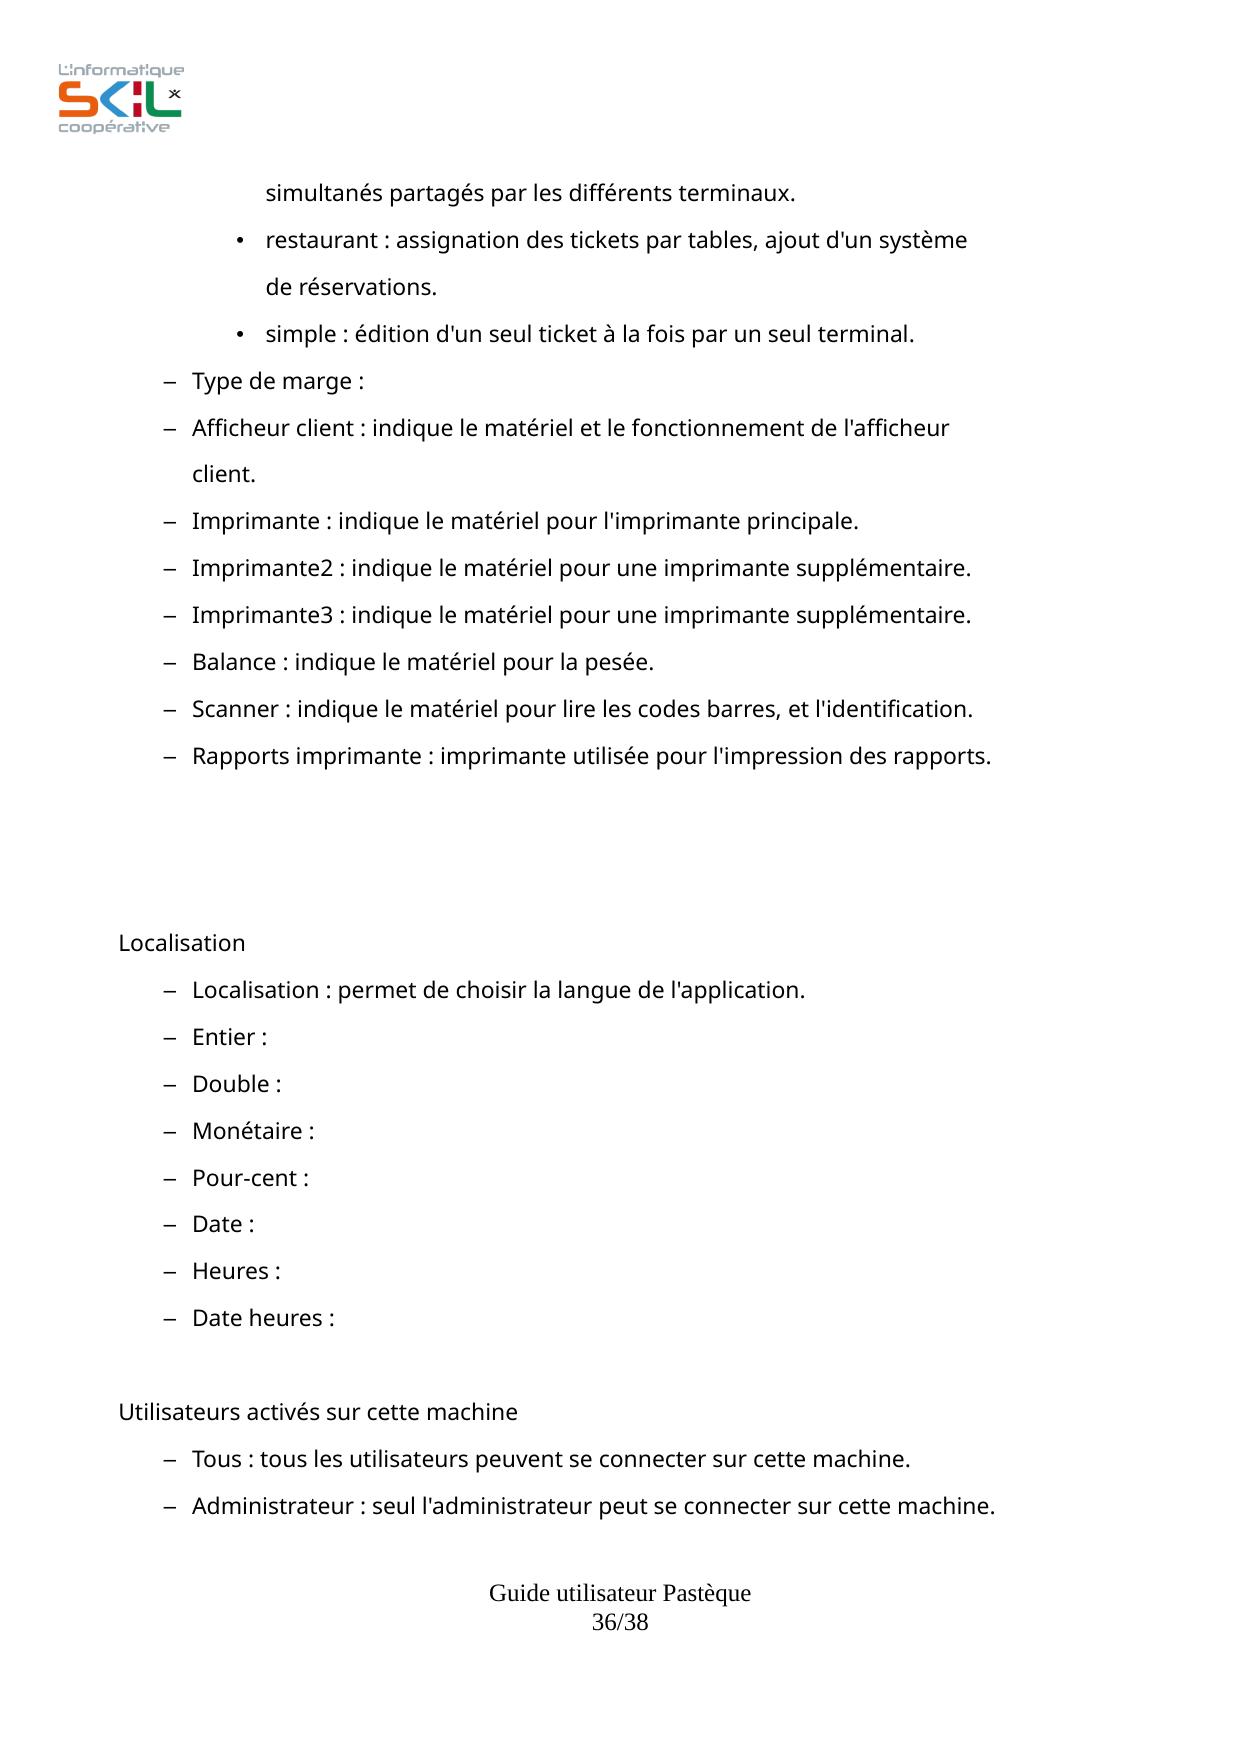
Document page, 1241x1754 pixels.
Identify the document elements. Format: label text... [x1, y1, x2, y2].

list simple : édition d'un seul ticket à la fois par un seul terminal. [236, 318, 998, 349]
list Administrateur : seul l'administrateur peut se connecter sur cette machine. [162, 1489, 998, 1521]
list Heures : [162, 1255, 998, 1286]
list simultanés partagés par les différents terminaux. [236, 177, 998, 208]
list Tous : tous les utilisateurs peuvent se connecter sur cette machine. [162, 1443, 998, 1474]
list Utilisateurs activés sur cette machine [118, 1396, 998, 1427]
list Type de marge : [162, 364, 998, 396]
list Afficheur client : indique le matériel et le fonctionnement de l'afficheur client. [162, 411, 998, 489]
list Entier : [162, 1021, 998, 1052]
list Date : [162, 1208, 998, 1239]
list Imprimante2 : indique le matériel pour une imprimante supplémentaire. [162, 552, 998, 583]
list Rapports imprimante : imprimante utilisée pour l'impression des rapports. [162, 739, 998, 771]
list Double : [162, 1068, 998, 1099]
list Date heures : [162, 1302, 998, 1333]
list Balance : indique le matériel pour la pesée. [162, 646, 998, 677]
list restaurant : assignation des tickets par tables, ajout d'un système de réservations. [236, 224, 998, 302]
list Localisation : permet de choisir la langue de l'application. [162, 974, 998, 1005]
list Imprimante3 : indique le matériel pour une imprimante supplémentaire. [162, 599, 998, 630]
list Localisation [118, 927, 998, 958]
list Imprimante : indique le matériel pour l'imprimante principale. [162, 505, 998, 536]
list Monétaire : [162, 1114, 998, 1146]
list Pour-cent : [162, 1161, 998, 1193]
list Scanner : indique le matériel pour lire les codes barres, et l'identification. [162, 693, 998, 724]
picture [58, 64, 184, 134]
